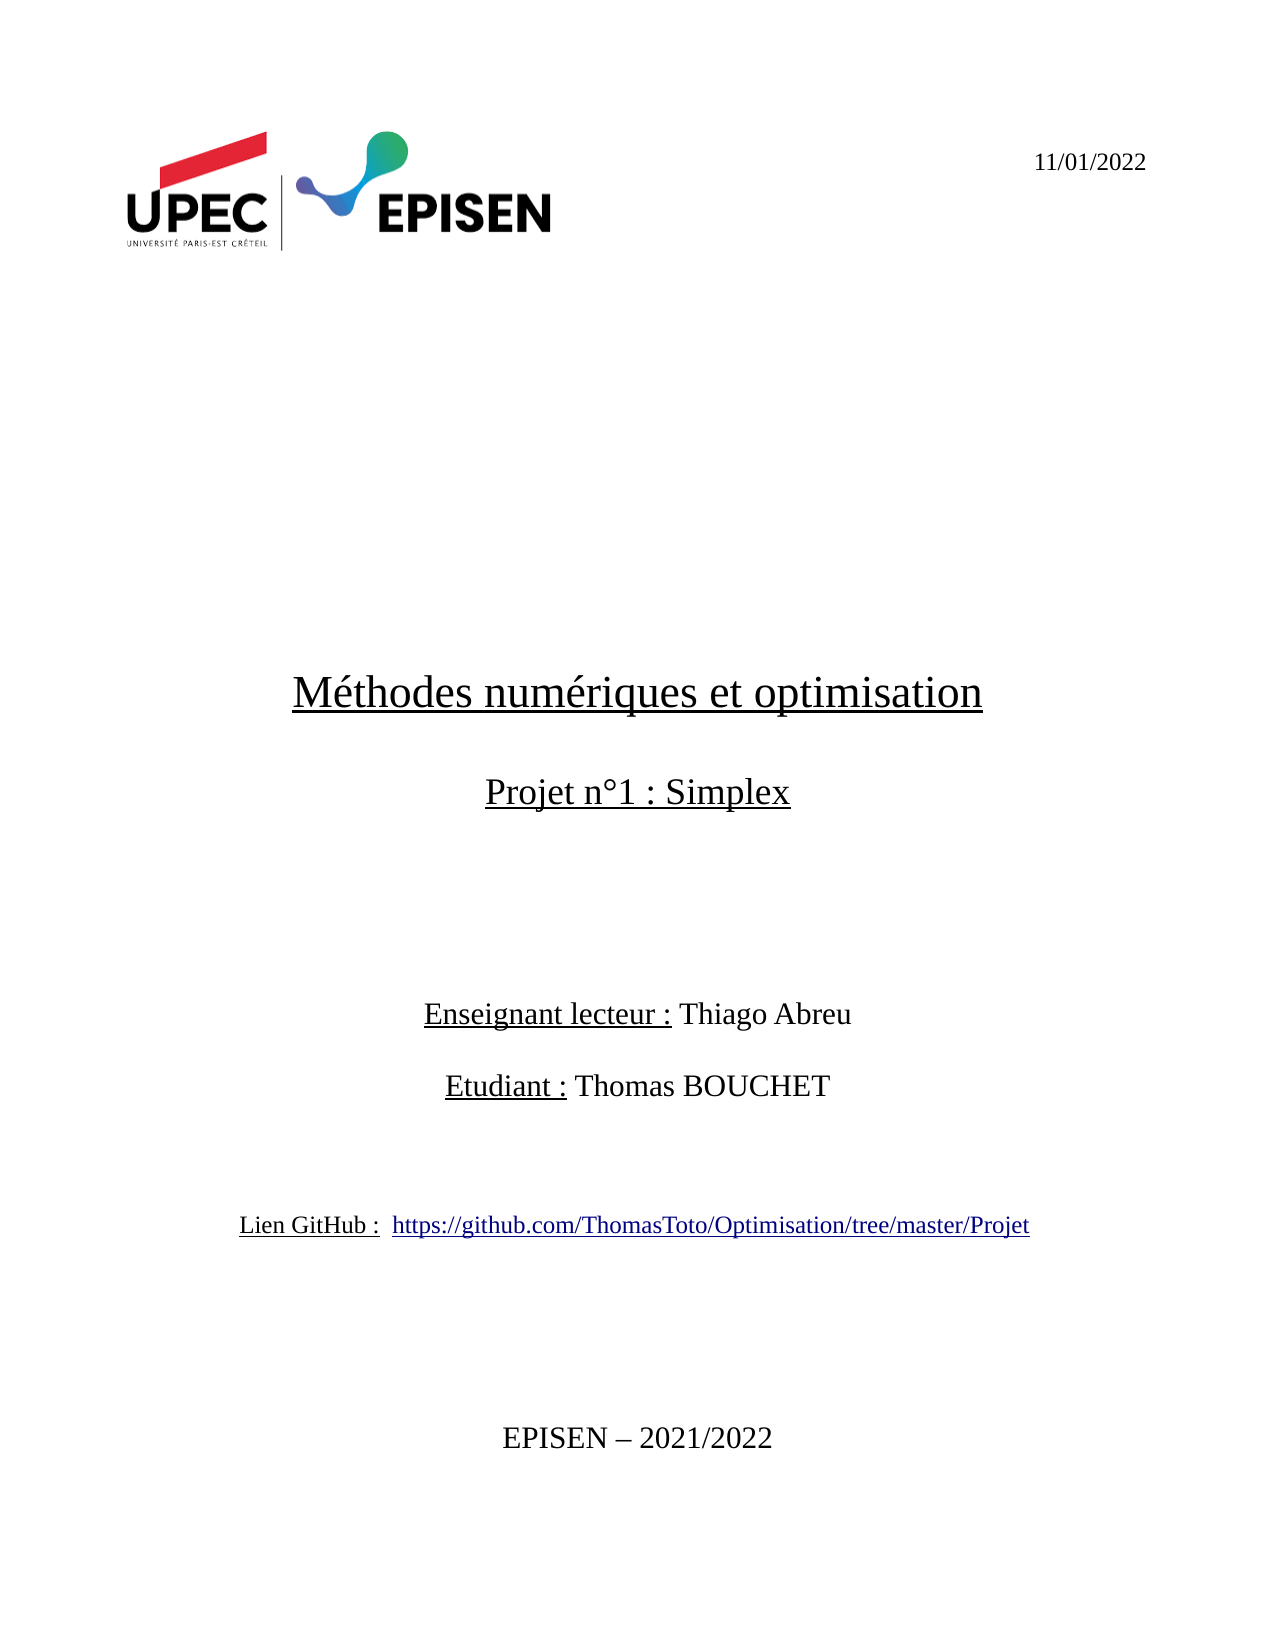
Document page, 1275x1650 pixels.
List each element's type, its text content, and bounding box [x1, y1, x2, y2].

text Projet n°1 : Simplex [118, 770, 1157, 813]
text Etudiant : Thomas BOUCHET [118, 1067, 1157, 1103]
text Méthodes numériques et optimisation [118, 664, 1157, 717]
text 11/01/2022 [118, 118, 1157, 176]
text Enseignant lecteur : Thiago Abreu [118, 995, 1157, 1031]
text Lien GitHub : https://github.com/ThomasToto/Optimisation/tree/master/Projet [118, 1211, 1157, 1239]
text EPISEN – 2021/2022 [118, 1419, 1157, 1455]
picture [127, 131, 551, 251]
